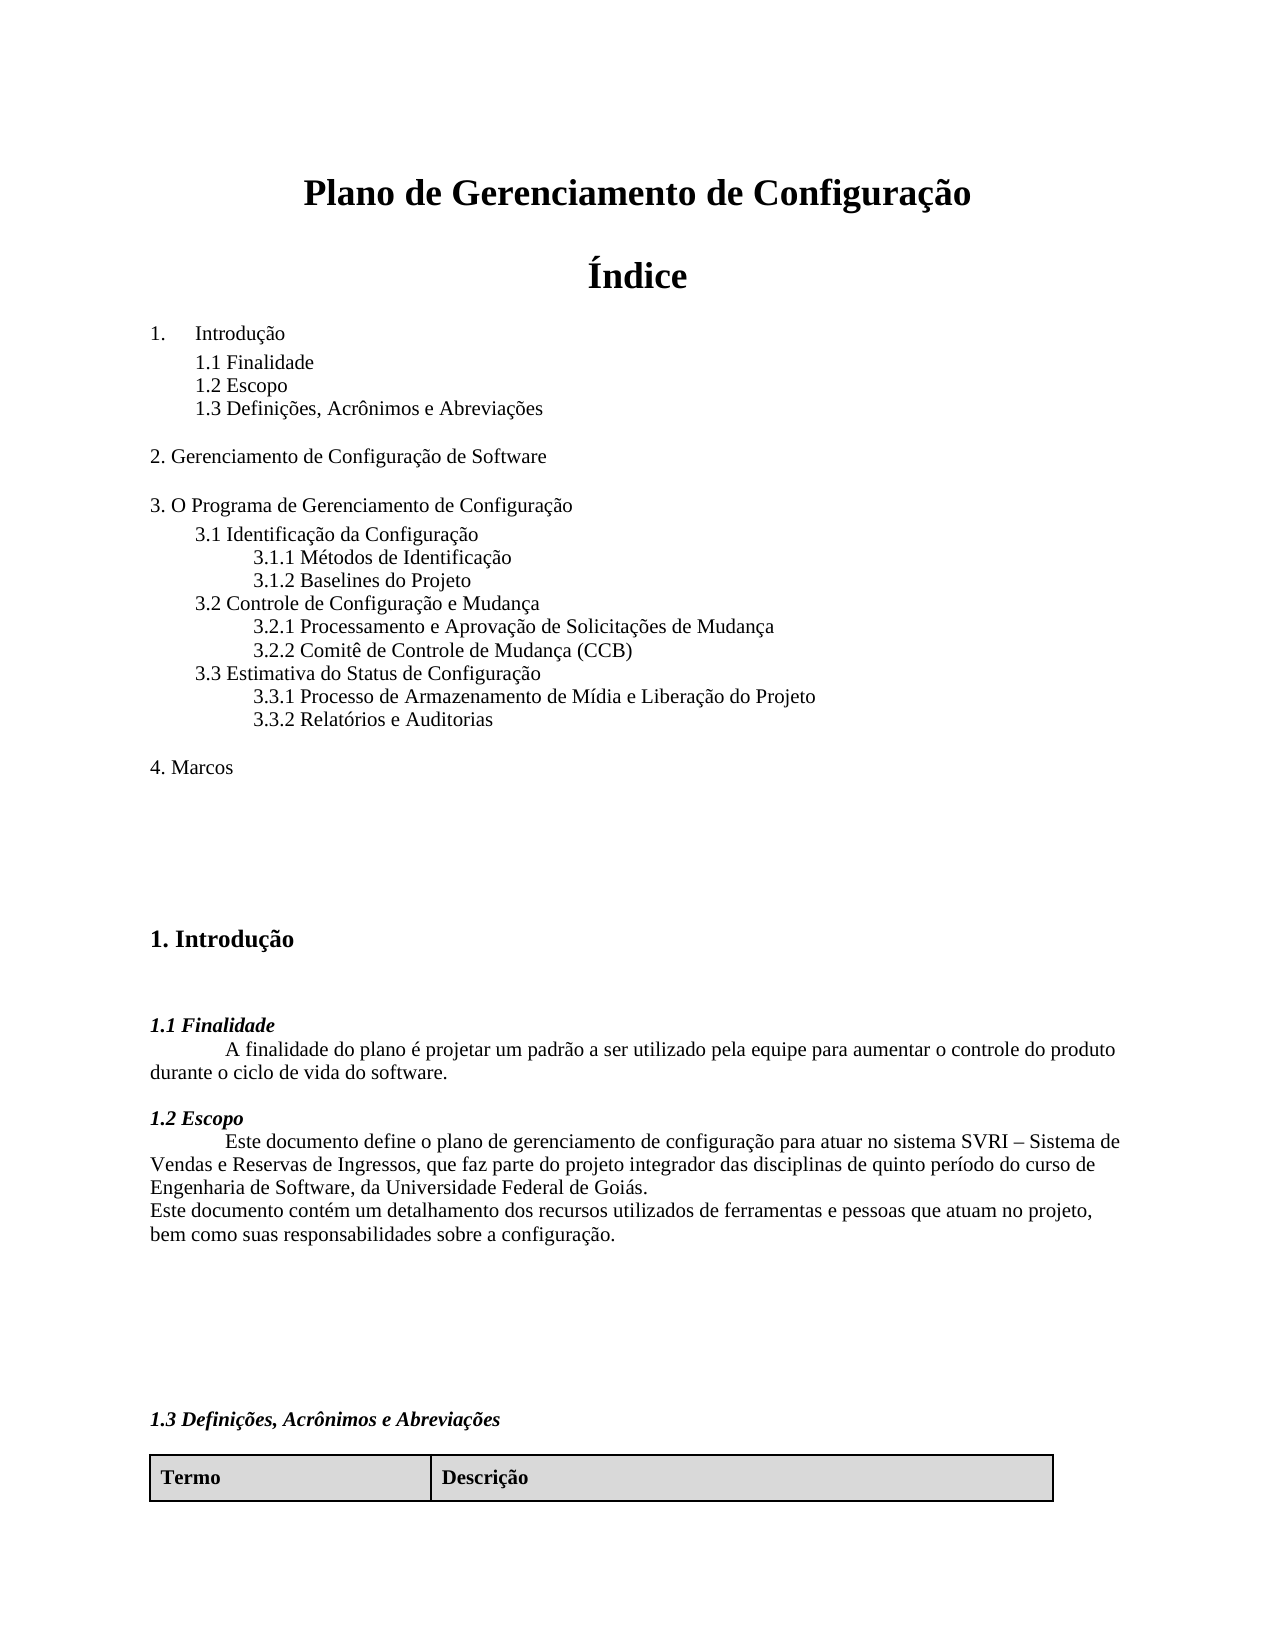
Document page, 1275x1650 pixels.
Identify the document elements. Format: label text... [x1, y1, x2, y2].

text Este documento contém um detalhamento dos recursos utilizados de ferramentas e pessoas que atuam no projeto, bem como suas responsabilidades sobre a configuração. [150, 1199, 1125, 1246]
text 3.2 Controle de Configuração e Mudança [195, 592, 1050, 615]
subtitle 1. Introdução [150, 925, 1125, 1008]
text 3.3.2 Relatórios e Auditorias [253, 708, 1125, 731]
text 3.2.1 Processamento e Aprovação de Solicitações de Mudança [253, 615, 1125, 638]
text 1. Introdução [150, 322, 1050, 345]
text 3.3.1 Processo de Armazenamento de Mídia e Liberação do Projeto [253, 685, 1125, 708]
text Este documento define o plano de gerenciamento de configuração para atuar no sistema SVRI – Sistema de Vendas e Reservas de Ingressos, que faz parte do projeto integrador das disciplinas de quinto período do curso de Engenharia de Software, da Universidade Federal de Goiás. [150, 1130, 1125, 1199]
text 1.1 Finalidade [150, 1014, 1125, 1037]
text 1.2 Escopo [195, 374, 1050, 397]
text 3.1 Identificação da Configuração [195, 523, 1050, 546]
text 3.2.2 Comitê de Controle de Mudança (CCB) [253, 638, 1125, 662]
text 1.3 Definições, Acrônimos e Abreviações [195, 397, 1050, 420]
table_header Descrição [432, 1456, 1052, 1500]
text 1.2 Escopo [150, 1107, 1125, 1130]
text A finalidade do plano é projetar um padrão a ser utilizado pela equipe para aumentar o controle do produto durante o ciclo de vida do software. [150, 1037, 1125, 1084]
text 2. Gerenciamento de Configuração de Software [150, 445, 1050, 468]
table_header Termo [151, 1456, 430, 1500]
text 1.1 Finalidade [195, 351, 1050, 374]
text 1.3 Definições, Acrônimos e Abreviações [150, 1407, 1125, 1431]
text 3. O Programa de Gerenciamento de Configuração [150, 493, 1050, 517]
text 3.1.2 Baselines do Projeto [253, 569, 1125, 592]
text 3.1.1 Métodos de Identificação [253, 546, 1125, 569]
text Índice [150, 255, 1125, 297]
text Plano de Gerenciamento de Configuração [150, 172, 1125, 213]
text 4. Marcos [150, 756, 1050, 779]
text 3.3 Estimativa do Status de Configuração [195, 662, 1050, 685]
